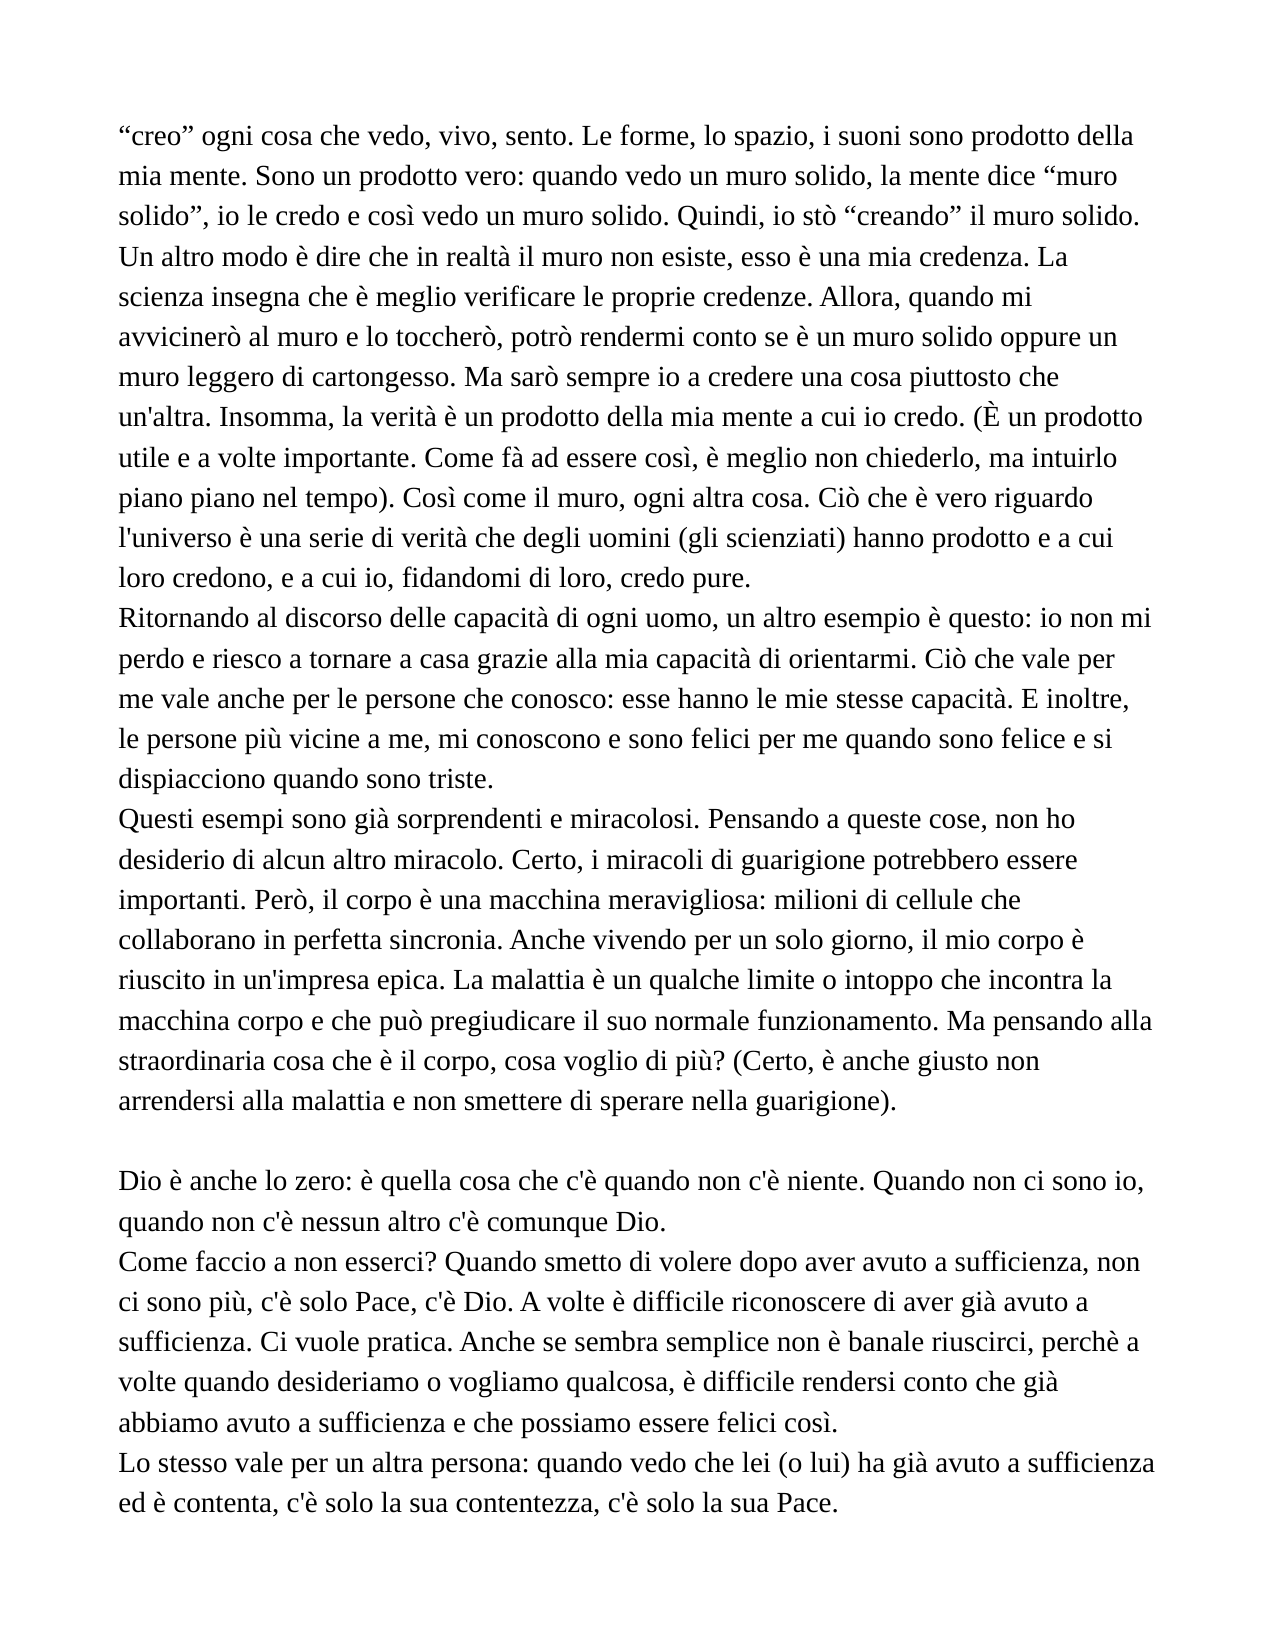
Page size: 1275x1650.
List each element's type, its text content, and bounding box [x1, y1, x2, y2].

text “creo” ogni cosa che vedo, vivo, sento. Le forme, lo spazio, i suoni sono prodotto della mia mente. Sono un prodotto vero: quando vedo un muro solido, la mente dice “muro solido”, io le credo e così vedo un muro solido. Quindi, io stò “creando” il muro solido. Un altro modo è dire che in realtà il muro non esiste, esso è una mia credenza. La scienza insegna che è meglio verificare le proprie credenze. Allora, quando mi avvicinerò al muro e lo toccherò, potrò rendermi conto se è un muro solido oppure un muro leggero di cartongesso. Ma sarò sempre io a credere una cosa piuttosto che un'altra. Insomma, la verità è un prodotto della mia mente a cui io credo. (È un prodotto utile e a volte importante. Come fà ad essere così, è meglio non chiederlo, ma intuirlo piano piano nel tempo). Così come il muro, ogni altra cosa. Ciò che è vero riguardo l'universo è una serie di verità che degli uomini (gli scienziati) hanno prodotto e a cui loro credono, e a cui io, fidandomi di loro, credo pure. Ritornando al discorso delle capacità di ogni uomo, un altro esempio è questo: io non mi perdo e riesco a tornare a casa grazie alla mia capacità di orientarmi. Ciò che vale per me vale anche per le persone che conosco: esse hanno le mie stesse capacità. E inoltre, le persone più vicine a me, mi conoscono e sono felici per me quando sono felice e si dispiacciono quando sono triste. Questi esempi sono già sorprendenti e miracolosi. Pensando a queste cose, non ho desiderio di alcun altro miracolo. Certo, i miracoli di guarigione potrebbero essere importanti. Però, il corpo è una macchina meravigliosa: milioni di cellule che collaborano in perfetta sincronia. Anche vivendo per un solo giorno, il mio corpo è riuscito in un'impresa epica. La malattia è un qualche limite o intoppo che incontra la macchina corpo e che può pregiudicare il suo normale funzionamento. Ma pensando alla straordinaria cosa che è il corpo, cosa voglio di più? (Certo, è anche giusto non arrendersi alla malattia e non smettere di sperare nella guarigione). Dio è anche lo zero: è quella cosa che c'è quando non c'è niente. Quando non ci sono io, quando non c'è nessun altro c'è comunque Dio. Come faccio a non esserci? Quando smetto di volere dopo aver avuto a sufficienza, non ci sono più, c'è solo Pace, c'è Dio. A volte è difficile riconoscere di aver già avuto a sufficienza. Ci vuole pratica. Anche se sembra semplice non è banale riuscirci, perchè a volte quando desideriamo o vogliamo qualcosa, è difficile rendersi conto che già abbiamo avuto a sufficienza e che possiamo essere felici così. Lo stesso vale per un altra persona: quando vedo che lei (o lui) ha già avuto a sufficienza ed è contenta, c'è solo la sua contentezza, c'è solo la sua Pace. [118, 118, 1157, 1519]
